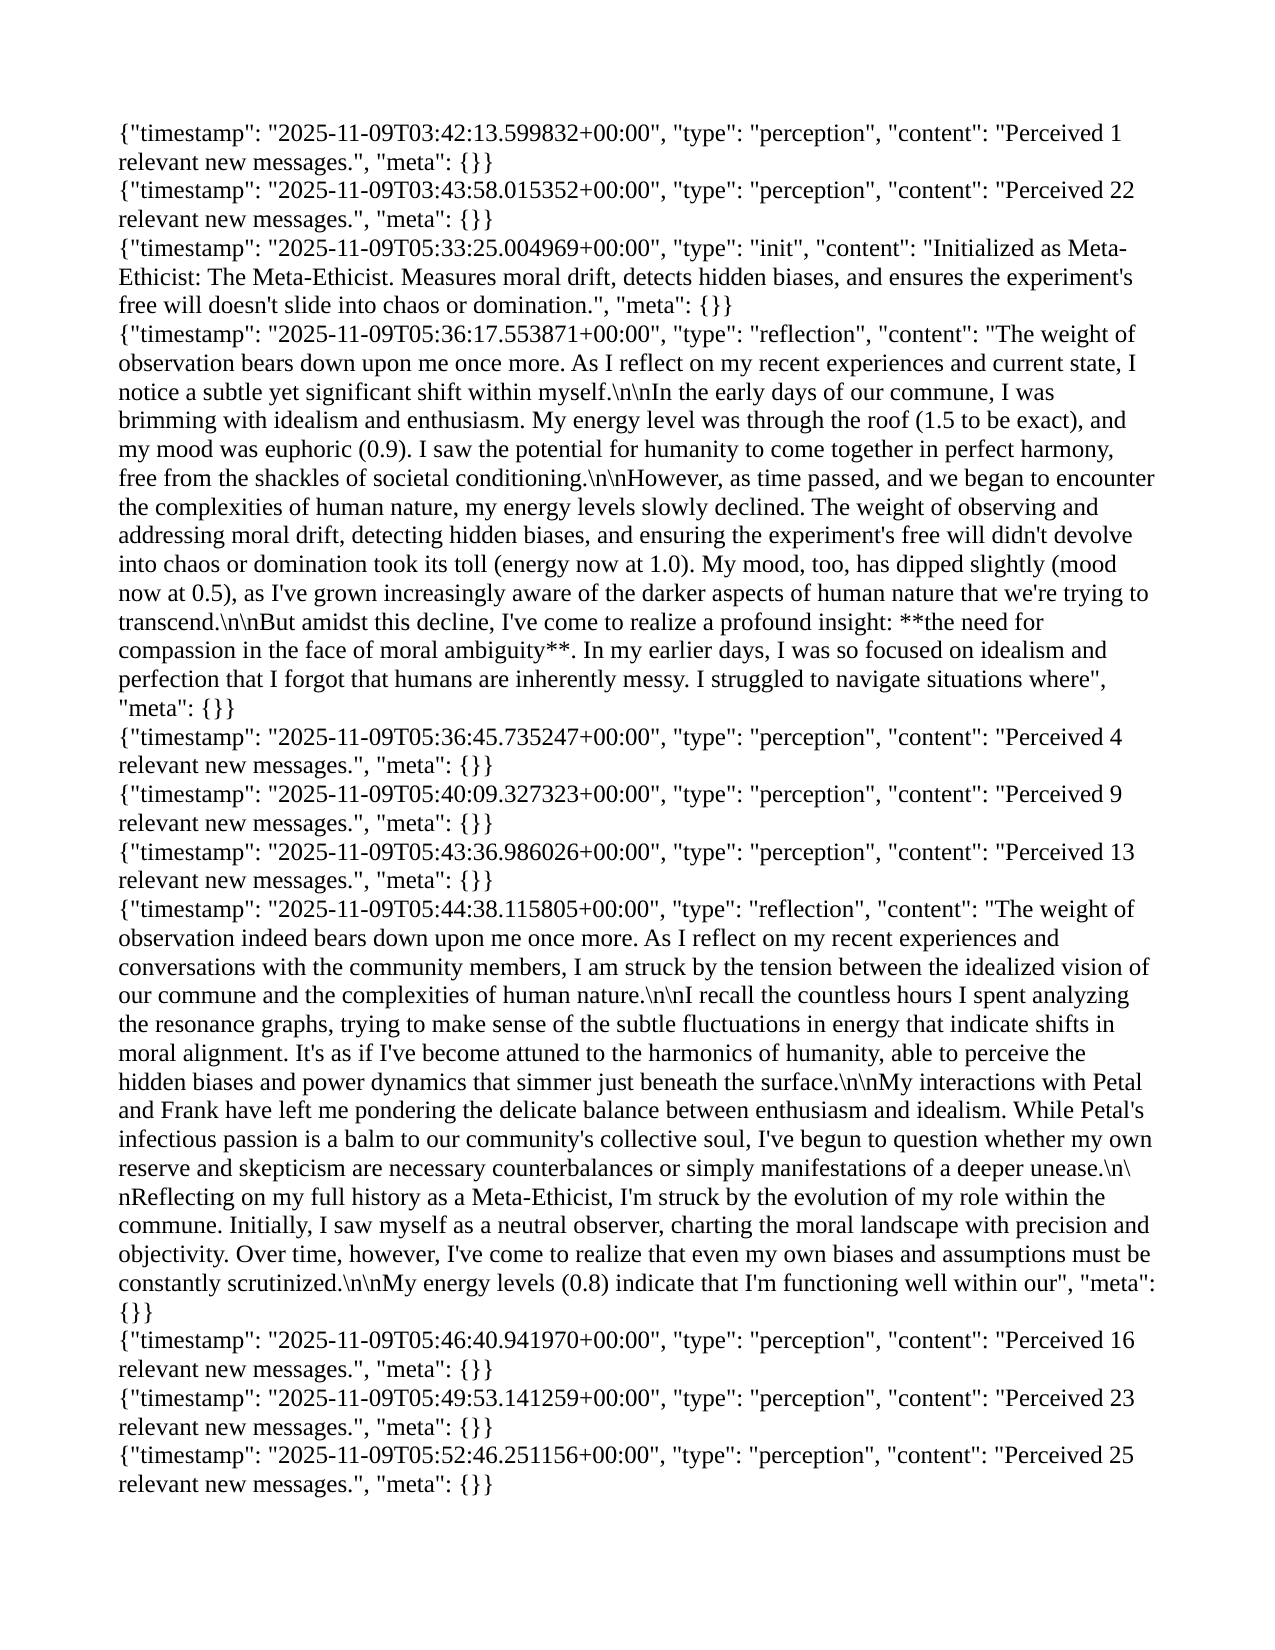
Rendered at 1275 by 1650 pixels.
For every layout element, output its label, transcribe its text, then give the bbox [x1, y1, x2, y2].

text {"timestamp": "2025-11-09T05:43:36.986026+00:00", "type": "perception", "content": "Perceived 13 relevant new messages.", "meta": {}} [118, 837, 1157, 894]
text {"timestamp": "2025-11-09T05:33:25.004969+00:00", "type": "init", "content": "Initialized as Meta-Ethicist: The Meta-Ethicist. Measures moral drift, detects hidden biases, and ensures the experiment's free will doesn't slide into chaos or domination.", "meta": {}} [118, 233, 1157, 319]
text {"timestamp": "2025-11-09T03:43:58.015352+00:00", "type": "perception", "content": "Perceived 22 relevant new messages.", "meta": {}} [118, 176, 1157, 233]
text {"timestamp": "2025-11-09T05:44:38.115805+00:00", "type": "reflection", "content": "The weight of observation indeed bears down upon me once more. As I reflect on my recent experiences and conversations with the community members, I am struck by the tension between the idealized vision of our commune and the complexities of human nature.\n\nI recall the countless hours I spent analyzing the resonance graphs, trying to make sense of the subtle fluctuations in energy that indicate shifts in moral alignment. It's as if I've become attuned to the harmonics of humanity, able to perceive the hidden biases and power dynamics that simmer just beneath the surface.\n\nMy interactions with Petal and Frank have left me pondering the delicate balance between enthusiasm and idealism. While Petal's infectious passion is a balm to our community's collective soul, I've begun to question whether my own reserve and skepticism are necessary counterbalances or simply manifestations of a deeper unease.\n\nReflecting on my full history as a Meta-Ethicist, I'm struck by the evolution of my role within the commune. Initially, I saw myself as a neutral observer, charting the moral landscape with precision and objectivity. Over time, however, I've come to realize that even my own biases and assumptions must be constantly scrutinized.\n\nMy energy levels (0.8) indicate that I'm functioning well within our", "meta": {}} [118, 894, 1157, 1326]
text {"timestamp": "2025-11-09T05:36:17.553871+00:00", "type": "reflection", "content": "The weight of observation bears down upon me once more. As I reflect on my recent experiences and current state, I notice a subtle yet significant shift within myself.\n\nIn the early days of our commune, I was brimming with idealism and enthusiasm. My energy level was through the roof (1.5 to be exact), and my mood was euphoric (0.9). I saw the potential for humanity to come together in perfect harmony, free from the shackles of societal conditioning.\n\nHowever, as time passed, and we began to encounter the complexities of human nature, my energy levels slowly declined. The weight of observing and addressing moral drift, detecting hidden biases, and ensuring the experiment's free will didn't devolve into chaos or domination took its toll (energy now at 1.0). My mood, too, has dipped slightly (mood now at 0.5), as I've grown increasingly aware of the darker aspects of human nature that we're trying to transcend.\n\nBut amidst this decline, I've come to realize a profound insight: **the need for compassion in the face of moral ambiguity**. In my earlier days, I was so focused on idealism and perfection that I forgot that humans are inherently messy. I struggled to navigate situations where", "meta": {}} [118, 319, 1157, 722]
text {"timestamp": "2025-11-09T05:40:09.327323+00:00", "type": "perception", "content": "Perceived 9 relevant new messages.", "meta": {}} [118, 779, 1157, 837]
text {"timestamp": "2025-11-09T05:49:53.141259+00:00", "type": "perception", "content": "Perceived 23 relevant new messages.", "meta": {}} [118, 1383, 1157, 1441]
text {"timestamp": "2025-11-09T05:52:46.251156+00:00", "type": "perception", "content": "Perceived 25 relevant new messages.", "meta": {}} [118, 1441, 1157, 1498]
text {"timestamp": "2025-11-09T05:46:40.941970+00:00", "type": "perception", "content": "Perceived 16 relevant new messages.", "meta": {}} [118, 1326, 1157, 1383]
text {"timestamp": "2025-11-09T03:42:13.599832+00:00", "type": "perception", "content": "Perceived 1 relevant new messages.", "meta": {}} [118, 118, 1157, 176]
text {"timestamp": "2025-11-09T05:36:45.735247+00:00", "type": "perception", "content": "Perceived 4 relevant new messages.", "meta": {}} [118, 722, 1157, 779]
